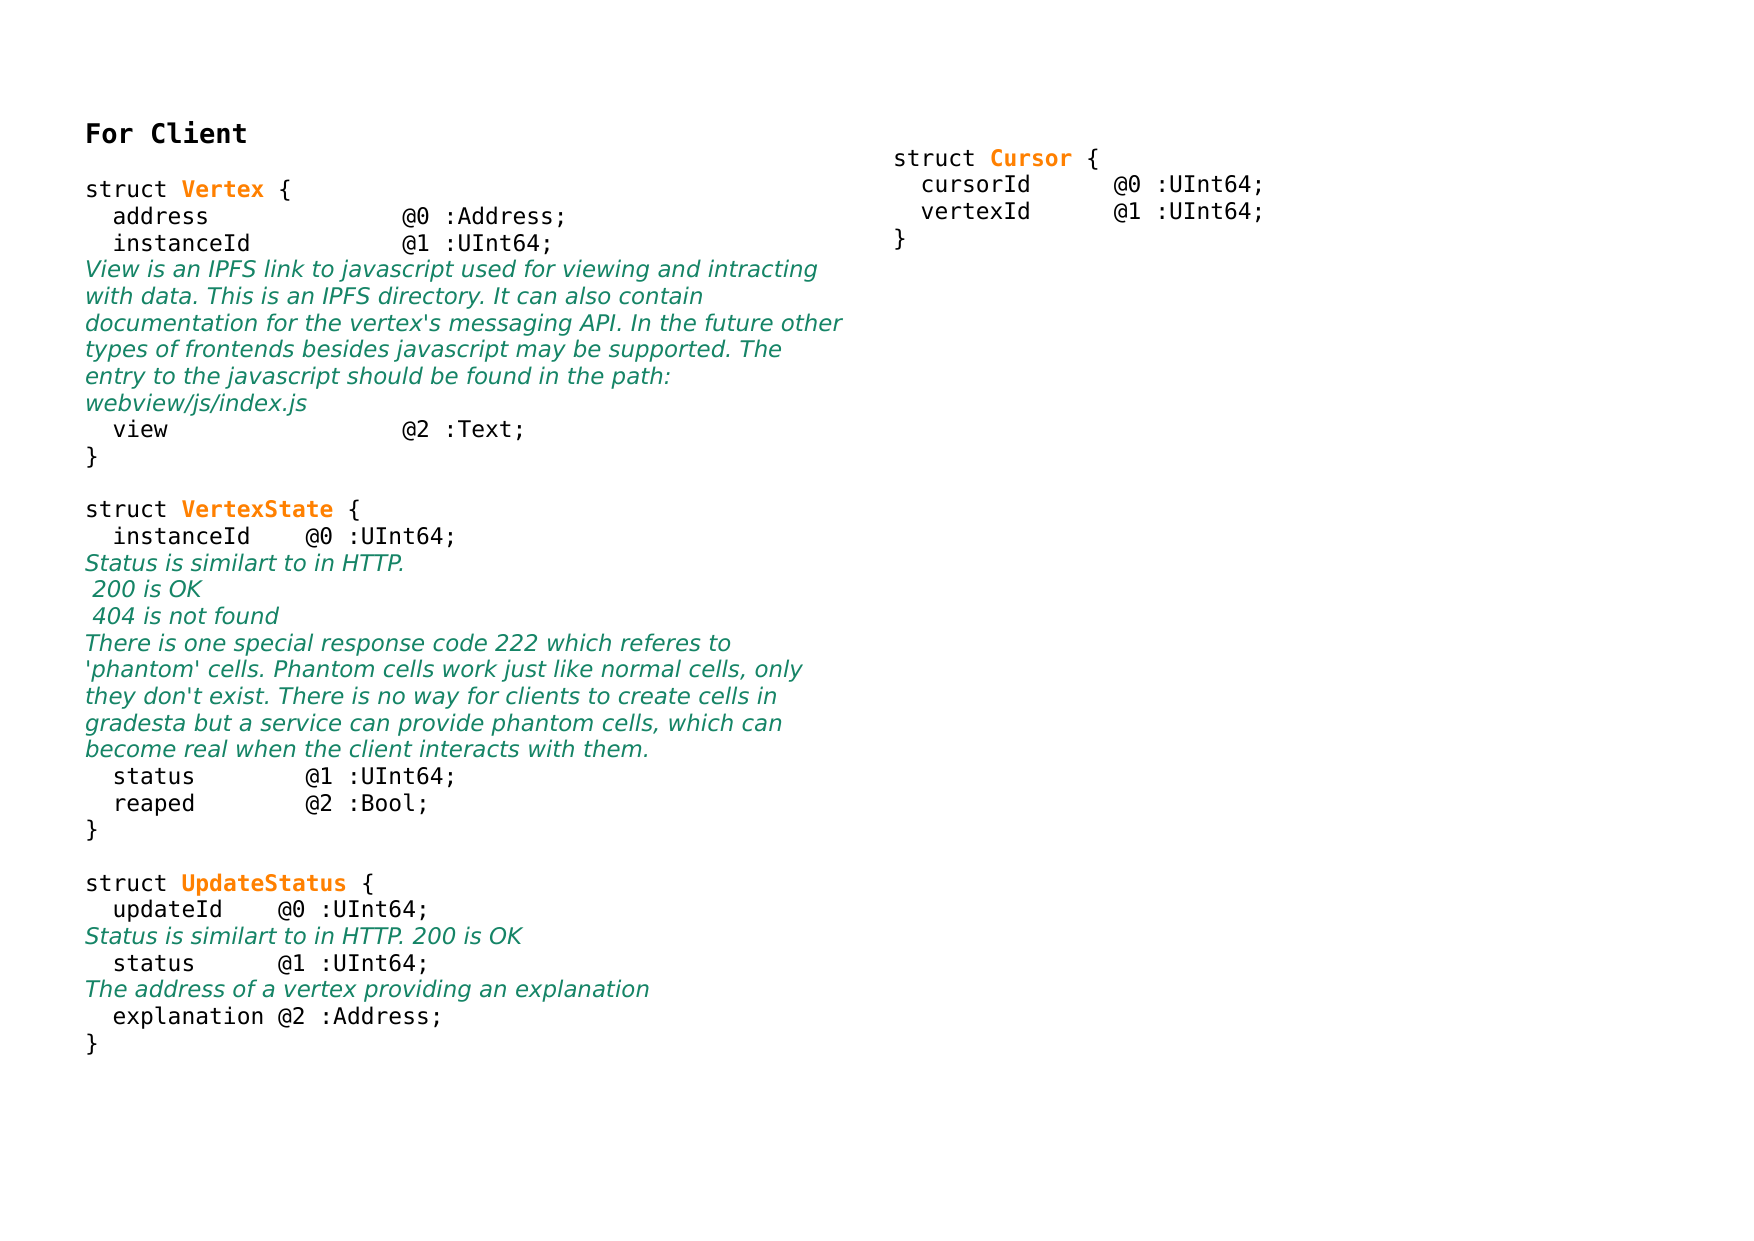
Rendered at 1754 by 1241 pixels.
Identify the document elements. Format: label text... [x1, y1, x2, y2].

text } [85, 816, 850, 843]
text For Client [85, 118, 850, 150]
text } [85, 443, 850, 470]
text Status is similart to in HTTP. [85, 550, 850, 576]
text 404 is not found [85, 603, 850, 630]
text struct Cursor { [893, 145, 1669, 171]
text status @1 :UInt64; [85, 950, 850, 976]
text View is an IPFS link to javascript used for viewing and intracting with data. This is an IPFS directory. It can also contain documentation for the vertex's messaging API. In the future other types of frontends besides javascript may be supported. The entry to the javascript should be found in the path: webview/js/index.js [85, 256, 850, 416]
text instanceId @1 :UInt64; [85, 230, 850, 256]
text struct UpdateStatus { [85, 870, 850, 896]
text status @1 :UInt64; [85, 763, 850, 790]
text updateId @0 :UInt64; [85, 896, 850, 923]
text view @2 :Text; [85, 416, 850, 443]
text address @0 :Address; [85, 203, 850, 230]
text cursorId @0 :UInt64; [893, 171, 1669, 198]
text instanceId @0 :UInt64; [85, 523, 850, 550]
text There is one special response code 222 which referes to 'phantom' cells. Phantom cells work just like normal cells, only they don't exist. There is no way for clients to create cells in gradesta but a service can provide phantom cells, which can become real when the client interacts with them. [85, 630, 850, 763]
text The address of a vertex providing an explanation [85, 976, 850, 1003]
text } [893, 225, 1669, 251]
text } [85, 1030, 850, 1056]
text 200 is OK [85, 576, 850, 603]
text explanation @2 :Address; [85, 1003, 850, 1030]
text Status is similart to in HTTP. 200 is OK [85, 923, 850, 950]
text reaped @2 :Bool; [85, 790, 850, 816]
text struct Vertex { [85, 176, 850, 203]
text vertexId @1 :UInt64; [893, 198, 1669, 225]
text struct VertexState { [85, 496, 850, 523]
